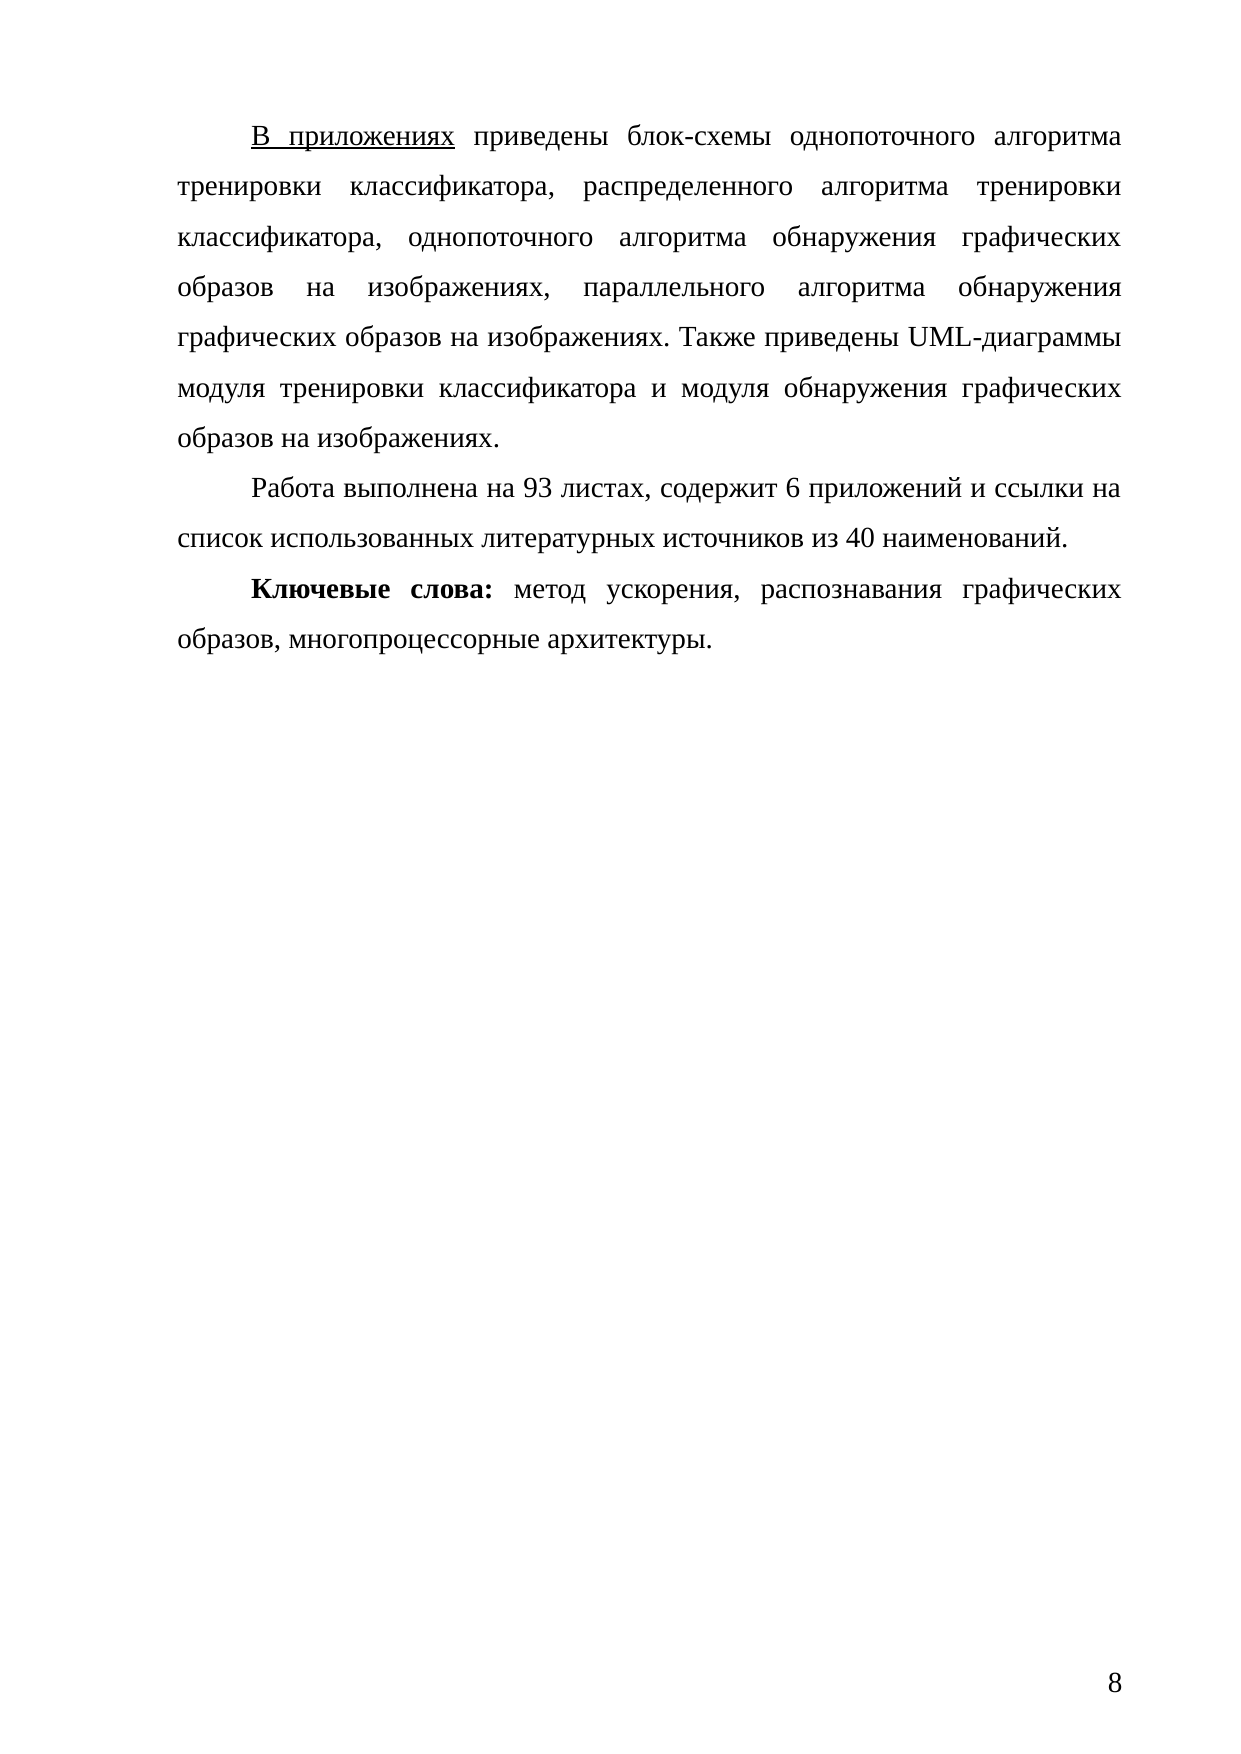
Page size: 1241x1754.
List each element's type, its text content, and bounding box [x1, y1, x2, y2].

text Работа выполнена на 93 листах, содержит 6 приложений и ссылки на список использованных литературных источников из 40 наименований. [177, 470, 1122, 554]
text Ключевые слова: метод ускорения, распознавания графических образов, многопроцессорные архитектуры. [177, 571, 1122, 655]
text В приложениях приведены блок-схемы однопоточного алгоритма тренировки классификатора, распределенного алгоритма тренировки классификатора, однопоточного алгоритма обнаружения графических образов на изображениях, параллельного алгоритма обнаружения графических образов на изображениях. Также приведены UML-диаграммы модуля тренировки классификатора и модуля обнаружения графических образов на изображениях. [177, 118, 1122, 453]
